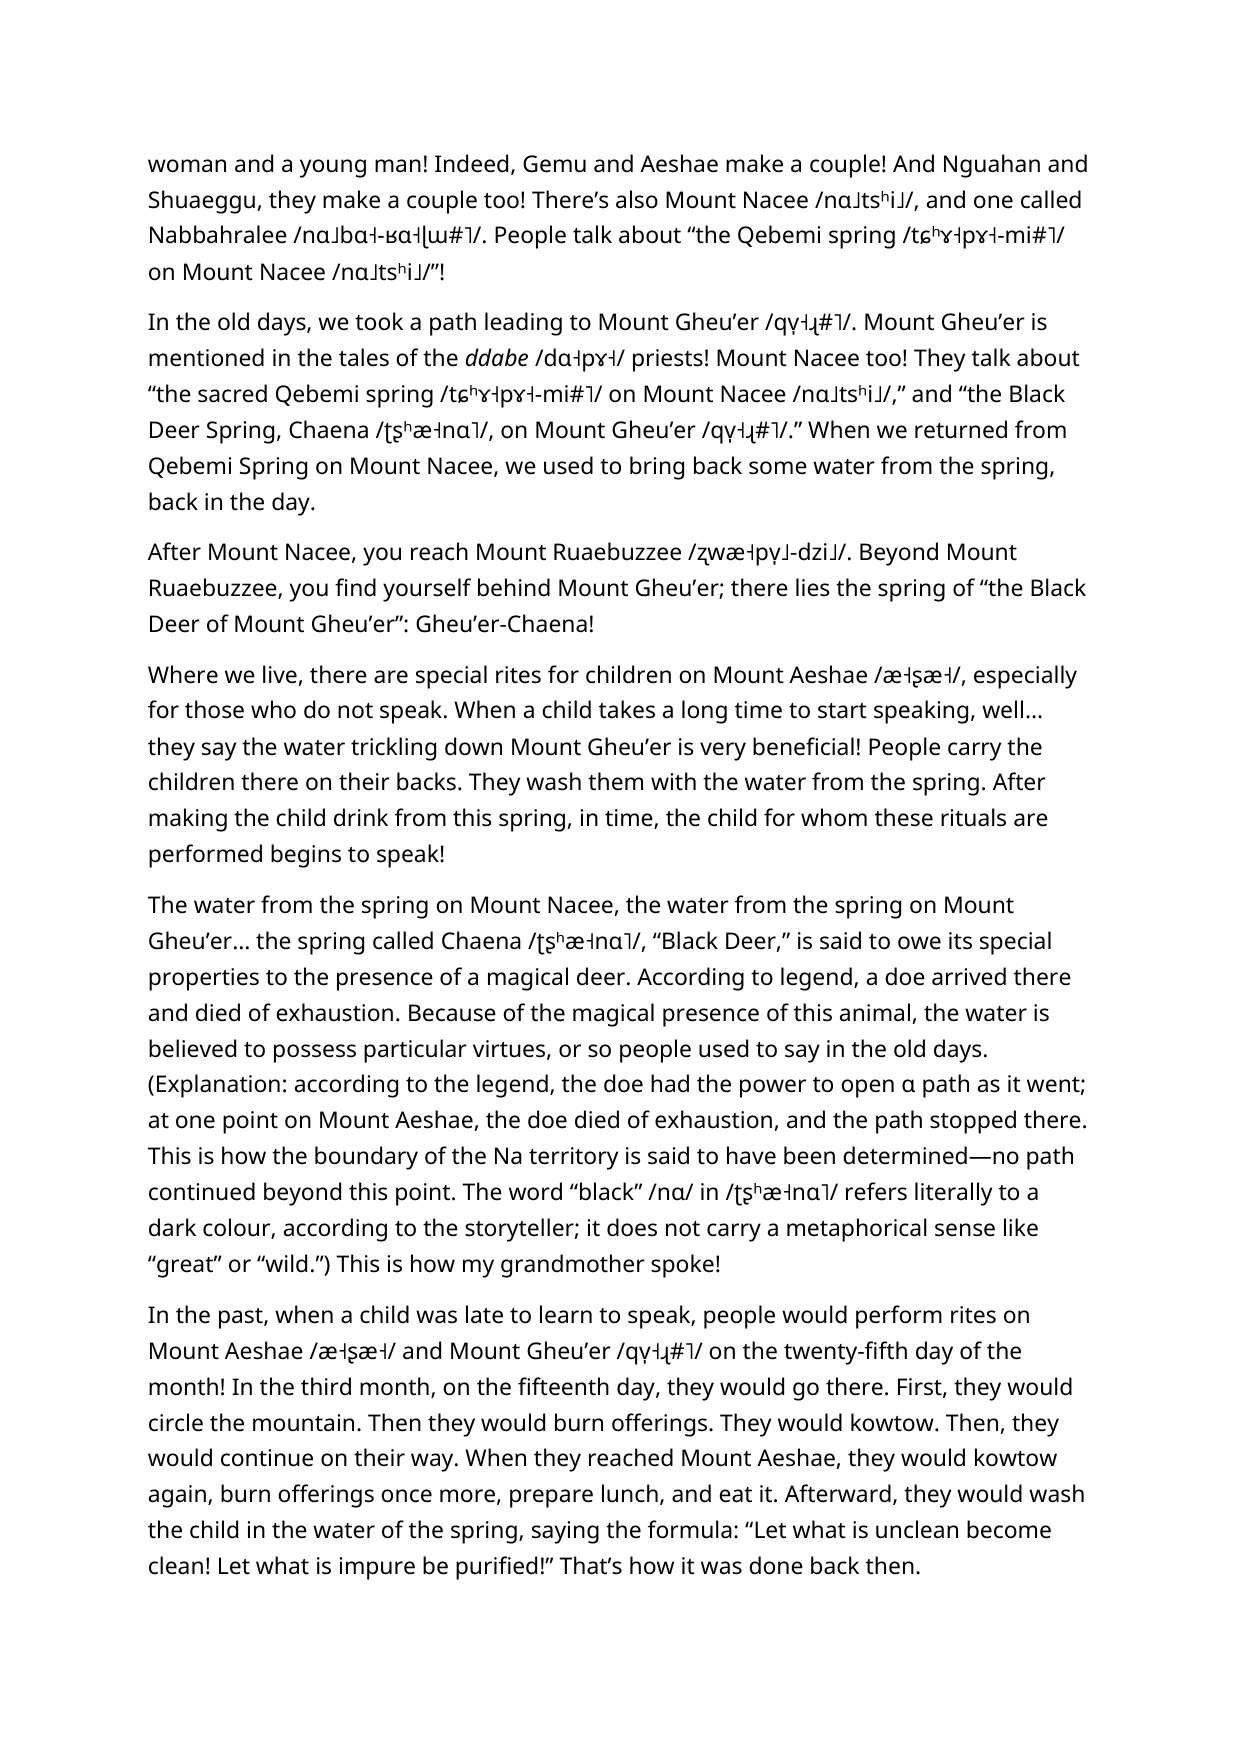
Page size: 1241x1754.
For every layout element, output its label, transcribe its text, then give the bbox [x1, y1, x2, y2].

text The water from the spring on Mount Nacee, the water from the spring on Mount Gheu’er… the spring called Chaena /ʈʂʰæ˧nɑ˥/, “Black Deer,” is said to owe its special properties to the presence of a magical deer. According to legend, a doe arrived there and died of exhaustion. Because of the magical presence of this animal, the water is believed to possess particular virtues, or so people used to say in the old days. (Explanation: according to the legend, the doe had the power to open ɑ path as it went; at one point on Mount Aeshae, the doe died of exhaustion, and the path stopped there. This is how the boundary of the Na territory is said to have been determined—no path continued beyond this point. The word “black” /nɑ/ in /ʈʂʰæ˧nɑ˥/ refers literally to a dark colour, according to the storyteller; it does not carry a metaphorical sense like “great” or “wild.”) This is how my grandmother spoke! [148, 889, 1093, 1279]
text In the past, when a child was late to learn to speak, people would perform rites on Mount Aeshae /æ˧ʂæ˧/ and Mount Gheu’er /qv̩˧ɻ#˥/ on the twenty-fifth day of the month! In the third month, on the fifteenth day, they would go there. First, they would circle the mountain. Then they would burn offerings. They would kowtow. Then, they would continue on their way. When they reached Mount Aeshae, they would kowtow again, burn offerings once more, prepare lunch, and eat it. Afterward, they would wash the child in the water of the spring, saying the formula: “Let what is unclean become clean! Let what is impure be purified!” That’s how it was done back then. [148, 1299, 1093, 1581]
text Where we live, there are special rites for children on Mount Aeshae /æ˧ʂæ˧/, especially for those who do not speak. When a child takes a long time to start speaking, well… they say the water trickling down Mount Gheu’er is very beneficial! People carry the children there on their backs. They wash them with the water from the spring. After making the child drink from this spring, in time, the child for whom these rituals are performed begins to speak! [148, 658, 1093, 869]
text woman and a young man! Indeed, Gemu and Aeshae make a couple! And Nguahan and Shuaeggu, they make a couple too! There’s also Mount Nacee /nɑ˩tsʰi˩/, and one called Nabbahralee /nɑ˩bɑ˧-ʁɑ˧ɭɯ#˥/. People talk about “the Qebemi spring /tɕʰɤ˧pɤ˧-mi#˥/ on Mount Nacee /nɑ˩tsʰi˩/”! [148, 148, 1093, 287]
text In the old days, we took a path leading to Mount Gheu’er /qv̩˧ɻ#˥/. Mount Gheu’er is mentioned in the tales of the ddabe /dɑ˧pɤ˧/ priests! Mount Nacee too! They talk about “the sacred Qebemi spring /tɕʰɤ˧pɤ˧-mi#˥/ on Mount Nacee /nɑ˩tsʰi˩/,” and “the Black Deer Spring, Chaena /ʈʂʰæ˧nɑ˥/, on Mount Gheu’er /qv̩˧ɻ#˥/.” When we returned from Qebemi Spring on Mount Nacee, we used to bring back some water from the spring, back in the day. [148, 306, 1093, 517]
text After Mount Nacee, you reach Mount Ruaebuzzee /ʐwæ˧pv̩˩-dzi˩/. Beyond Mount Ruaebuzzee, you find yourself behind Mount Gheu’er; there lies the spring of “the Black Deer of Mount Gheu’er”: Gheu’er-Chaena! [148, 536, 1093, 639]
